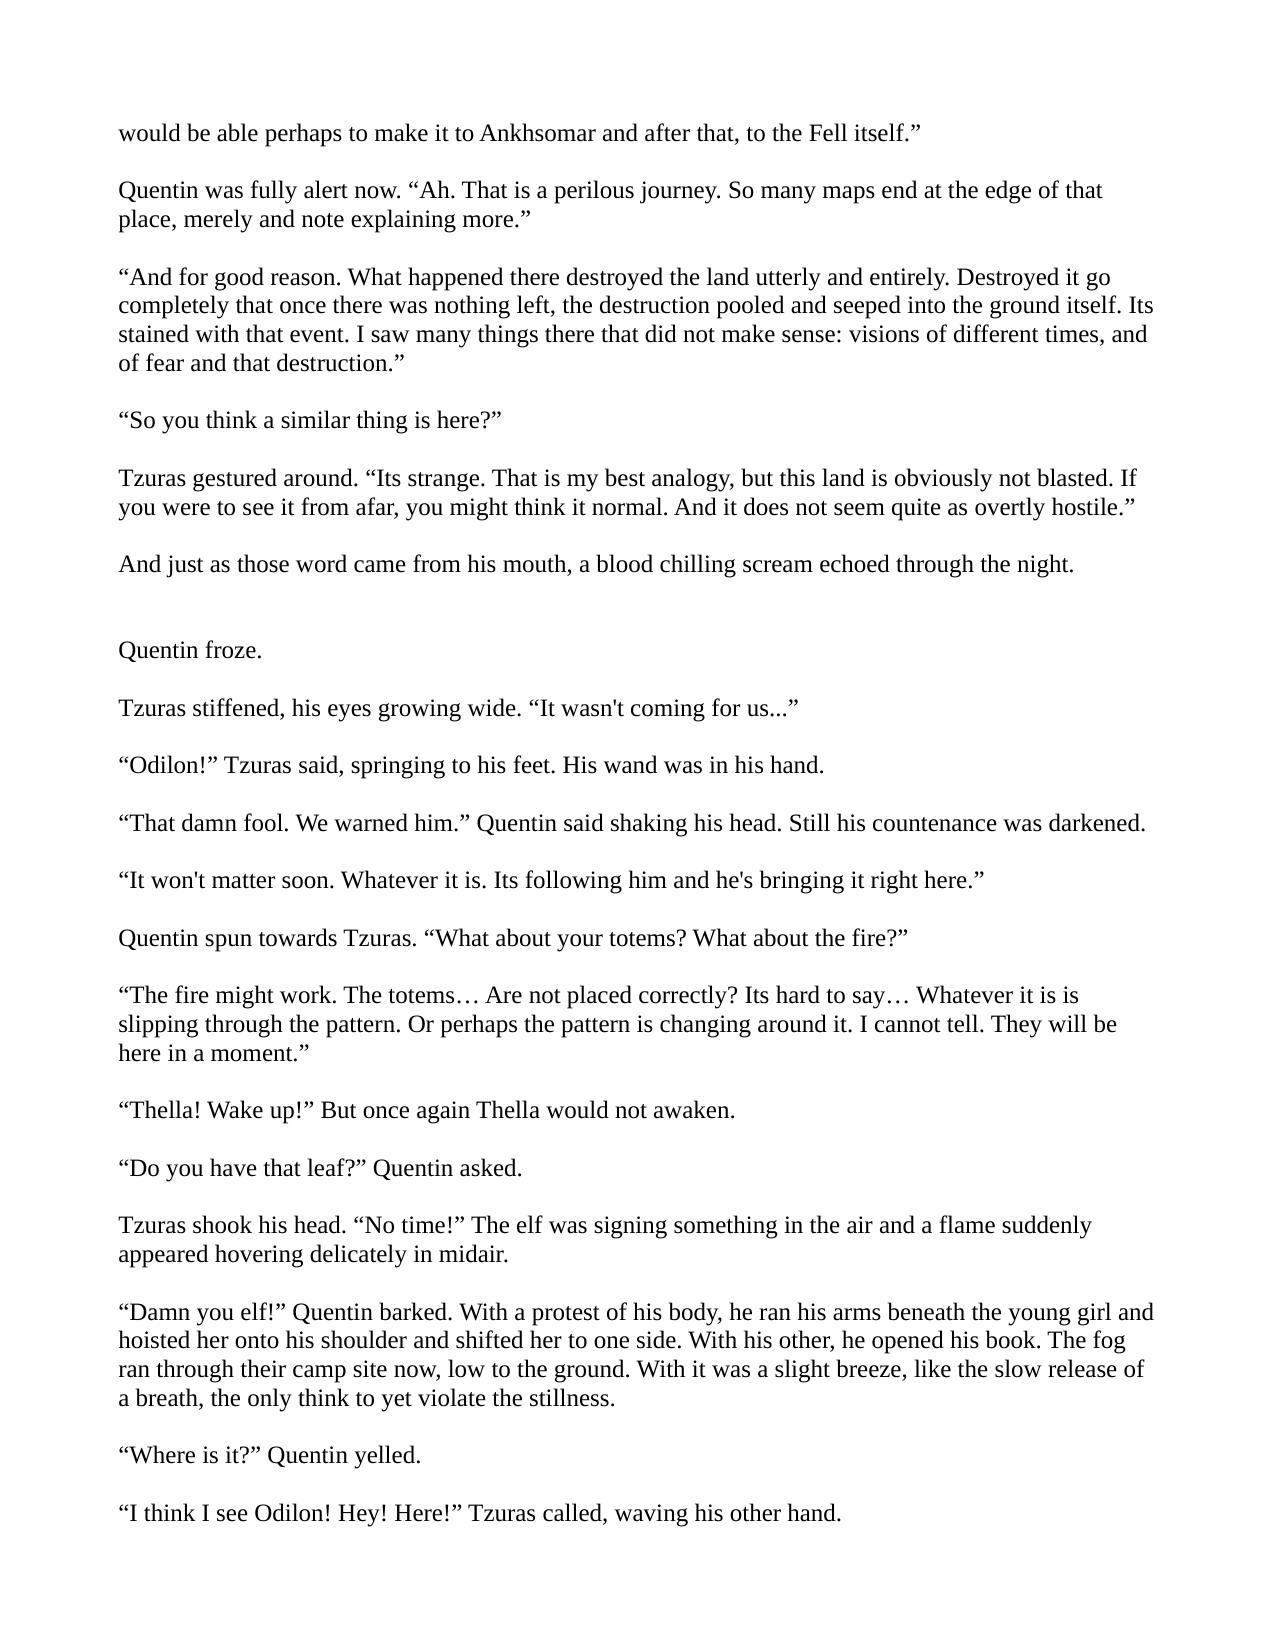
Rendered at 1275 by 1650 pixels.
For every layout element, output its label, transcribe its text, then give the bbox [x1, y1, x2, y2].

text “That damn fool. We warned him.” Quentin said shaking his head. Still his countenance was darkened. [118, 808, 1157, 837]
text Tzuras stiffened, his eyes growing wide. “It wasn't coming for us...” [118, 693, 1157, 722]
text Tzuras shook his head. “No time!” The elf was signing something in the air and a flame suddenly appeared hovering delicately in midair. [118, 1211, 1157, 1268]
text “Odilon!” Tzuras said, springing to his feet. His wand was in his hand. [118, 751, 1157, 779]
text “It won't matter soon. Whatever it is. Its following him and he's bringing it right here.” [118, 866, 1157, 894]
text “Damn you elf!” Quentin barked. With a protest of his body, he ran his arms beneath the young girl and hoisted her onto his shoulder and shifted her to one side. With his other, he opened his book. The fog ran through their camp site now, low to the ground. With it was a slight breeze, like the slow release of a breath, the only think to yet violate the stillness. [118, 1297, 1157, 1412]
text would be able perhaps to make it to Ankhsomar and after that, to the Fell itself.” [118, 118, 1157, 147]
text “Where is it?” Quentin yelled. [118, 1441, 1157, 1469]
text “So you think a similar thing is here?” [118, 406, 1157, 434]
text “And for good reason. What happened there destroyed the land utterly and entirely. Destroyed it go completely that once there was nothing left, the destruction pooled and seeped into the ground itself. Its stained with that event. I saw many things there that did not make sense: visions of different times, and of fear and that destruction.” [118, 262, 1157, 377]
text “The fire might work. The totems… Are not placed correctly? Its hard to say… Whatever it is is slipping through the pattern. Or perhaps the pattern is changing around it. I cannot tell. They will be here in a moment.” [118, 981, 1157, 1067]
text “Thella! Wake up!” But once again Thella would not awaken. [118, 1096, 1157, 1124]
text Quentin was fully alert now. “Ah. That is a perilous journey. So many maps end at the edge of that place, merely and note explaining more.” [118, 176, 1157, 233]
text And just as those word came from his mouth, a blood chilling scream echoed through the night. [118, 549, 1157, 578]
text “I think I see Odilon! Hey! Here!” Tzuras called, waving his other hand. [118, 1498, 1157, 1527]
text Tzuras gestured around. “Its strange. That is my best analogy, but this land is obviously not blasted. If you were to see it from afar, you might think it normal. And it does not seem quite as overtly hostile.” [118, 463, 1157, 521]
text Quentin spun towards Tzuras. “What about your totems? What about the fire?” [118, 923, 1157, 952]
text Quentin froze. [118, 636, 1157, 664]
text “Do you have that leaf?” Quentin asked. [118, 1153, 1157, 1182]
